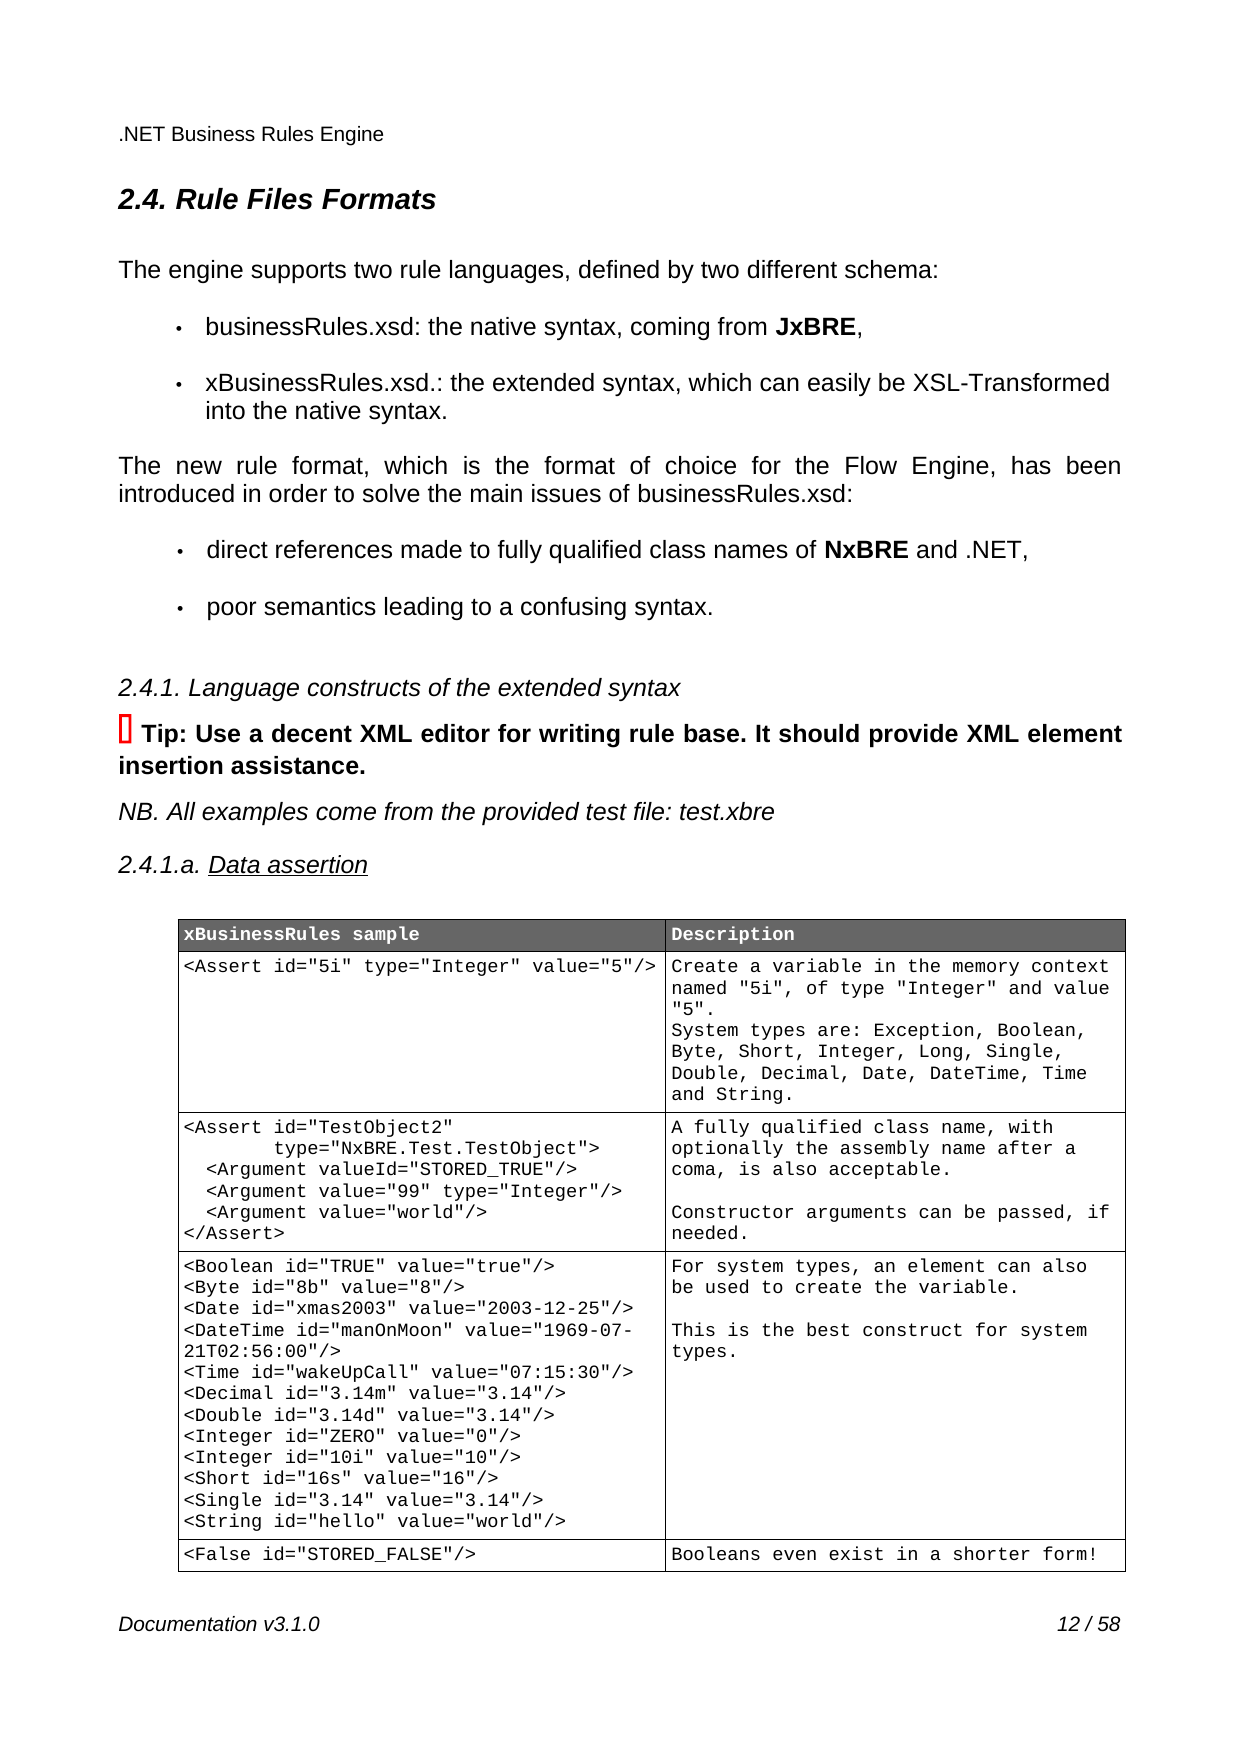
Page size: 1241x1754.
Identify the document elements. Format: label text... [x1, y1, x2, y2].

list xBusinessRules.xsd.: the extended syntax, which can easily be XSL-Transformed into the native syntax. [176, 368, 1124, 424]
list poor semantics leading to a confusing syntax. [177, 592, 1124, 620]
subtitle Data assertion [118, 851, 1124, 878]
table_cell <False id="STORED_FALSE"/> [179, 1540, 665, 1571]
table_cell A fully qualified class name, with optionally the assembly name after a coma, is also acceptable. Constructor arguments can be passed, if needed. [666, 1113, 1125, 1251]
subtitle Language constructs of the extended syntax [118, 673, 1124, 701]
table_cell Booleans even exist in a shorter form! [666, 1540, 1125, 1571]
table_cell <Boolean id="TRUE" value="true"/> <Byte id="8b" value="8"/> <Date id="xmas2003" value="2003-12-25"/> <DateTime id="manOnMoon" value="1969-07-21T02:56:00"/> <Time id="wakeUpCall" value="07:15:30"/> <Decimal id="3.14m" value="3.14"/> <Double id="3.14d" value="3.14"/> <Integer id="ZERO" value="0"/> <Integer id="10i" value="10"/> <Short id="16s" value="16"/> <Single id="3.14" value="3.14"/> <String id="hello" value="world"/> [179, 1252, 665, 1539]
table_header xBusinessRules sample [179, 920, 665, 951]
table_cell Create a variable in the memory context named "5i", of type "Integer" and value "5". System types are: Exception, Boolean, Byte, Short, Integer, Long, Single, Double, Decimal, Date, DateTime, Time and String. [666, 952, 1125, 1112]
text NB. All examples come from the provided test file: test.xbre [118, 797, 1124, 826]
table_cell <Assert id="5i" type="Integer" value="5"/> [179, 952, 665, 1112]
list direct references made to fully qualified class names of NxBRE and .NET, [177, 536, 1124, 592]
text The engine supports two rule languages, defined by two different schema: [118, 256, 1124, 284]
subtitle Rule Files Formats [118, 183, 1124, 216]
text The new rule format, which is the format of choice for the Flow Engine, has been introduced in order to solve the main issues of businessRules.xsd: [118, 452, 1124, 508]
text  Tip: Use a decent XML editor for writing rule base. It should provide XML element insertion assistance. [118, 714, 1124, 780]
list businessRules.xsd: the native syntax, coming from JxBRE, [176, 312, 1124, 368]
table_cell For system types, an element can also be used to create the variable. This is the best construct for system types. [666, 1252, 1125, 1539]
table_cell <Assert id="TestObject2" type="NxBRE.Test.TestObject"> <Argument valueId="STORED_TRUE"/> <Argument value="99" type="Integer"/> <Argument value="world"/> </Assert> [179, 1113, 665, 1251]
table_header Description [666, 920, 1125, 951]
